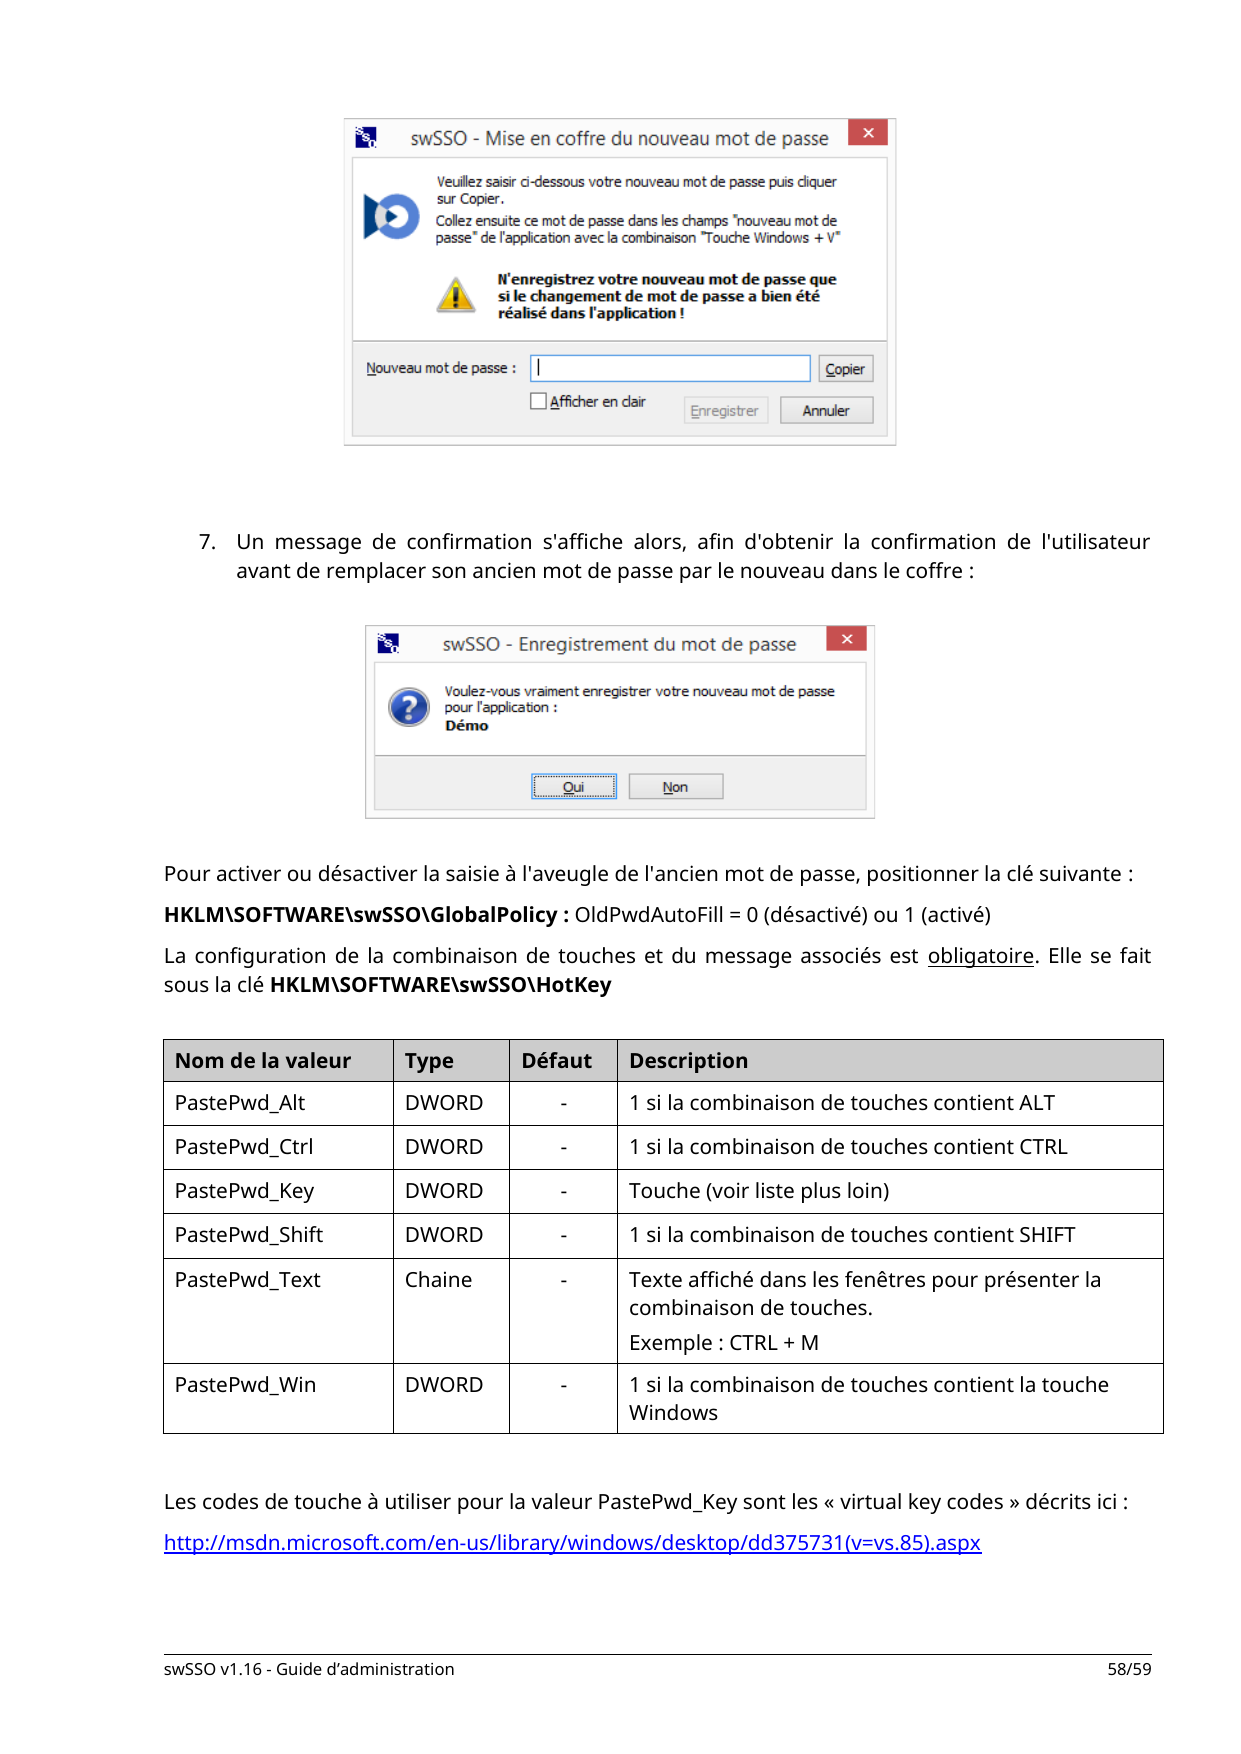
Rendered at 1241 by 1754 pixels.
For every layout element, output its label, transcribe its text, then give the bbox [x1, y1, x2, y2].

table_header Description [618, 1040, 1163, 1081]
table_cell DWORD [394, 1126, 509, 1169]
table_cell Touche (voir liste plus loin) [618, 1170, 1163, 1213]
table_cell - [510, 1259, 617, 1362]
text http://msdn.microsoft.com/en-us/library/windows/desktop/dd375731(v=vs.85).aspx [164, 1528, 1152, 1557]
text La configuration de la combinaison de touches et du message associés est obligatoire. Elle se fait sous la clé HKLM\SOFTWARE\swSSO\HotKey [164, 941, 1152, 998]
table_cell DWORD [394, 1364, 509, 1433]
table_cell - [510, 1364, 617, 1433]
table_cell DWORD [394, 1082, 509, 1125]
table_cell PastePwd_Key [164, 1170, 393, 1213]
text Les codes de touche à utiliser pour la valeur PastePwd_Key sont les « virtual key codes » décrits ici : [164, 1487, 1152, 1516]
table_cell DWORD [394, 1170, 509, 1213]
table_cell PastePwd_Win [164, 1364, 393, 1433]
table_cell PastePwd_Shift [164, 1214, 393, 1257]
table_cell - [510, 1082, 617, 1125]
table_cell Texte affiché dans les fenêtres pour présenter la combinaison de touches. Exemple : CTRL + M [618, 1259, 1163, 1362]
text HKLM\SOFTWARE\swSSO\GlobalPolicy : OldPwdAutoFill = 0 (désactivé) ou 1 (activé) [164, 900, 1152, 929]
table_cell 1 si la combinaison de touches contient ALT [618, 1082, 1163, 1125]
table_cell - [510, 1170, 617, 1213]
list Un message de confirmation s'affiche alors, afin d'obtenir la confirmation de l'utilisateur avant de remplacer son ancien mot de passe par le nouveau dans le coffre : [199, 527, 1152, 584]
table_header Nom de la valeur [164, 1040, 393, 1081]
table_cell PastePwd_Text [164, 1259, 393, 1362]
picture [343, 118, 897, 446]
table_cell DWORD [394, 1214, 509, 1257]
text Pour activer ou désactiver la saisie à l'aveugle de l'ancien mot de passe, positionner la clé suivante : [164, 859, 1152, 888]
table_header Défaut [510, 1040, 617, 1081]
table_cell PastePwd_Ctrl [164, 1126, 393, 1169]
table_cell 1 si la combinaison de touches contient CTRL [618, 1126, 1163, 1169]
table_cell - [510, 1126, 617, 1169]
picture [365, 625, 876, 819]
table_cell PastePwd_Alt [164, 1082, 393, 1125]
table_cell 1 si la combinaison de touches contient SHIFT [618, 1214, 1163, 1257]
table_header Type [394, 1040, 509, 1081]
table_cell 1 si la combinaison de touches contient la touche Windows [618, 1364, 1163, 1433]
table_cell - [510, 1214, 617, 1257]
table_cell Chaine [394, 1259, 509, 1362]
